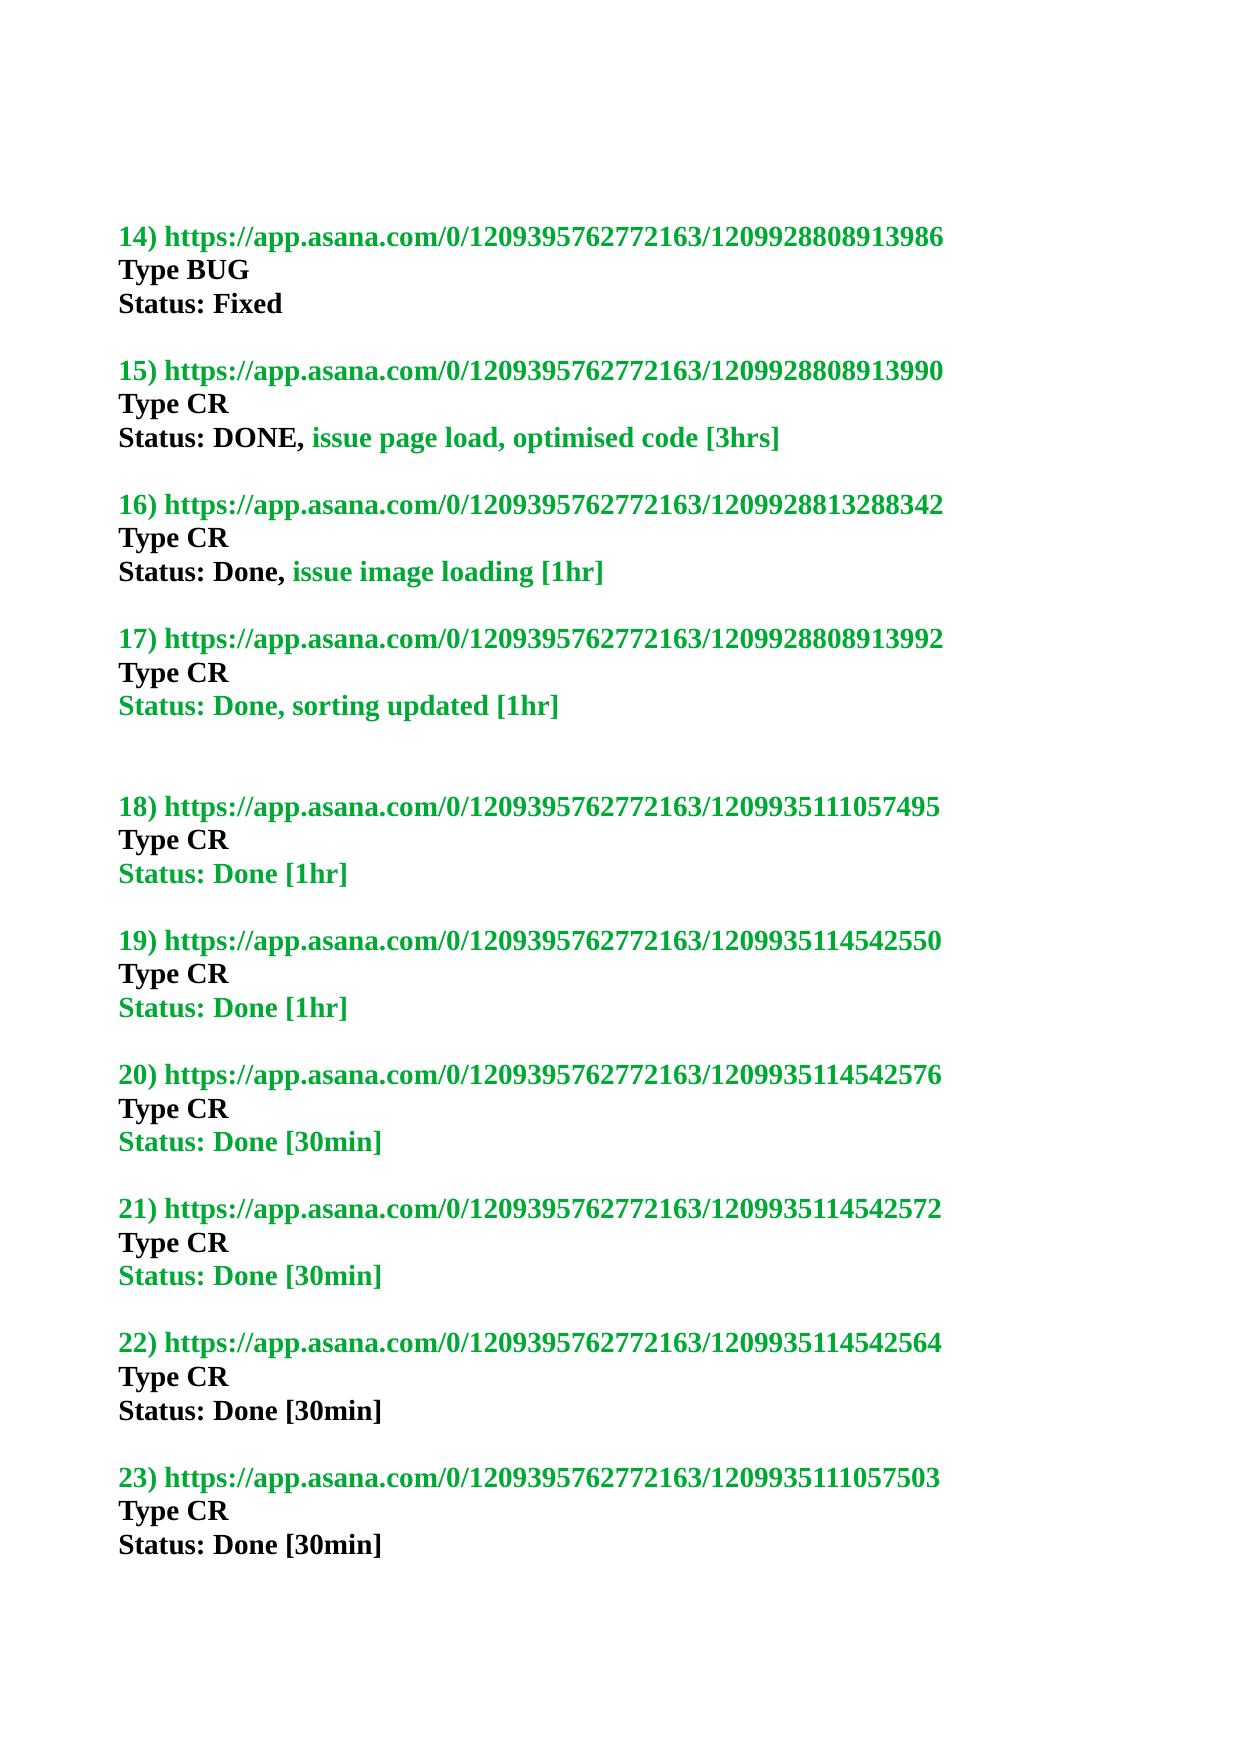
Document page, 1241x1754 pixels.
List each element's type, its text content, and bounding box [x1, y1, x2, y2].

text Status: Done [1hr] [118, 990, 1122, 1024]
text Status: Done [30min] [118, 1124, 1122, 1158]
text Status: Done [30min] [118, 1527, 1122, 1560]
text 23) https://app.asana.com/0/1209395762772163/1209935111057503 [118, 1460, 1122, 1493]
text 14) https://app.asana.com/0/1209395762772163/1209928808913986 [118, 219, 1122, 252]
text Type CR [118, 1225, 1122, 1258]
text Type CR [118, 521, 1122, 554]
text Type CR [118, 822, 1122, 856]
text 17) https://app.asana.com/0/1209395762772163/1209928808913992 [118, 621, 1122, 655]
text Type CR [118, 655, 1122, 688]
text Status: Done [1hr] [118, 856, 1122, 889]
text 21) https://app.asana.com/0/1209395762772163/1209935114542572 [118, 1191, 1122, 1225]
text Type BUG [118, 252, 1122, 286]
text Type CR [118, 1091, 1122, 1124]
text 18) https://app.asana.com/0/1209395762772163/1209935111057495 [118, 789, 1122, 822]
text Type CR [118, 1359, 1122, 1393]
text 16) https://app.asana.com/0/1209395762772163/1209928813288342 [118, 487, 1122, 521]
text Type CR [118, 1493, 1122, 1527]
text 22) https://app.asana.com/0/1209395762772163/1209935114542564 [118, 1326, 1122, 1359]
text 19) https://app.asana.com/0/1209395762772163/1209935114542550 [118, 923, 1122, 957]
text Status: Done, issue image loading [1hr] [118, 554, 1122, 588]
text Status: DONE, issue page load, optimised code [3hrs] [118, 420, 1122, 453]
text 15) https://app.asana.com/0/1209395762772163/1209928808913990 [118, 353, 1122, 386]
text Status: Done, sorting updated [1hr] [118, 688, 1122, 722]
text Type CR [118, 957, 1122, 990]
text Type CR [118, 386, 1122, 420]
text Status: Fixed [118, 286, 1122, 319]
text Status: Done [30min] [118, 1258, 1122, 1292]
text Status: Done [30min] [118, 1393, 1122, 1426]
text 20) https://app.asana.com/0/1209395762772163/1209935114542576 [118, 1057, 1122, 1091]
